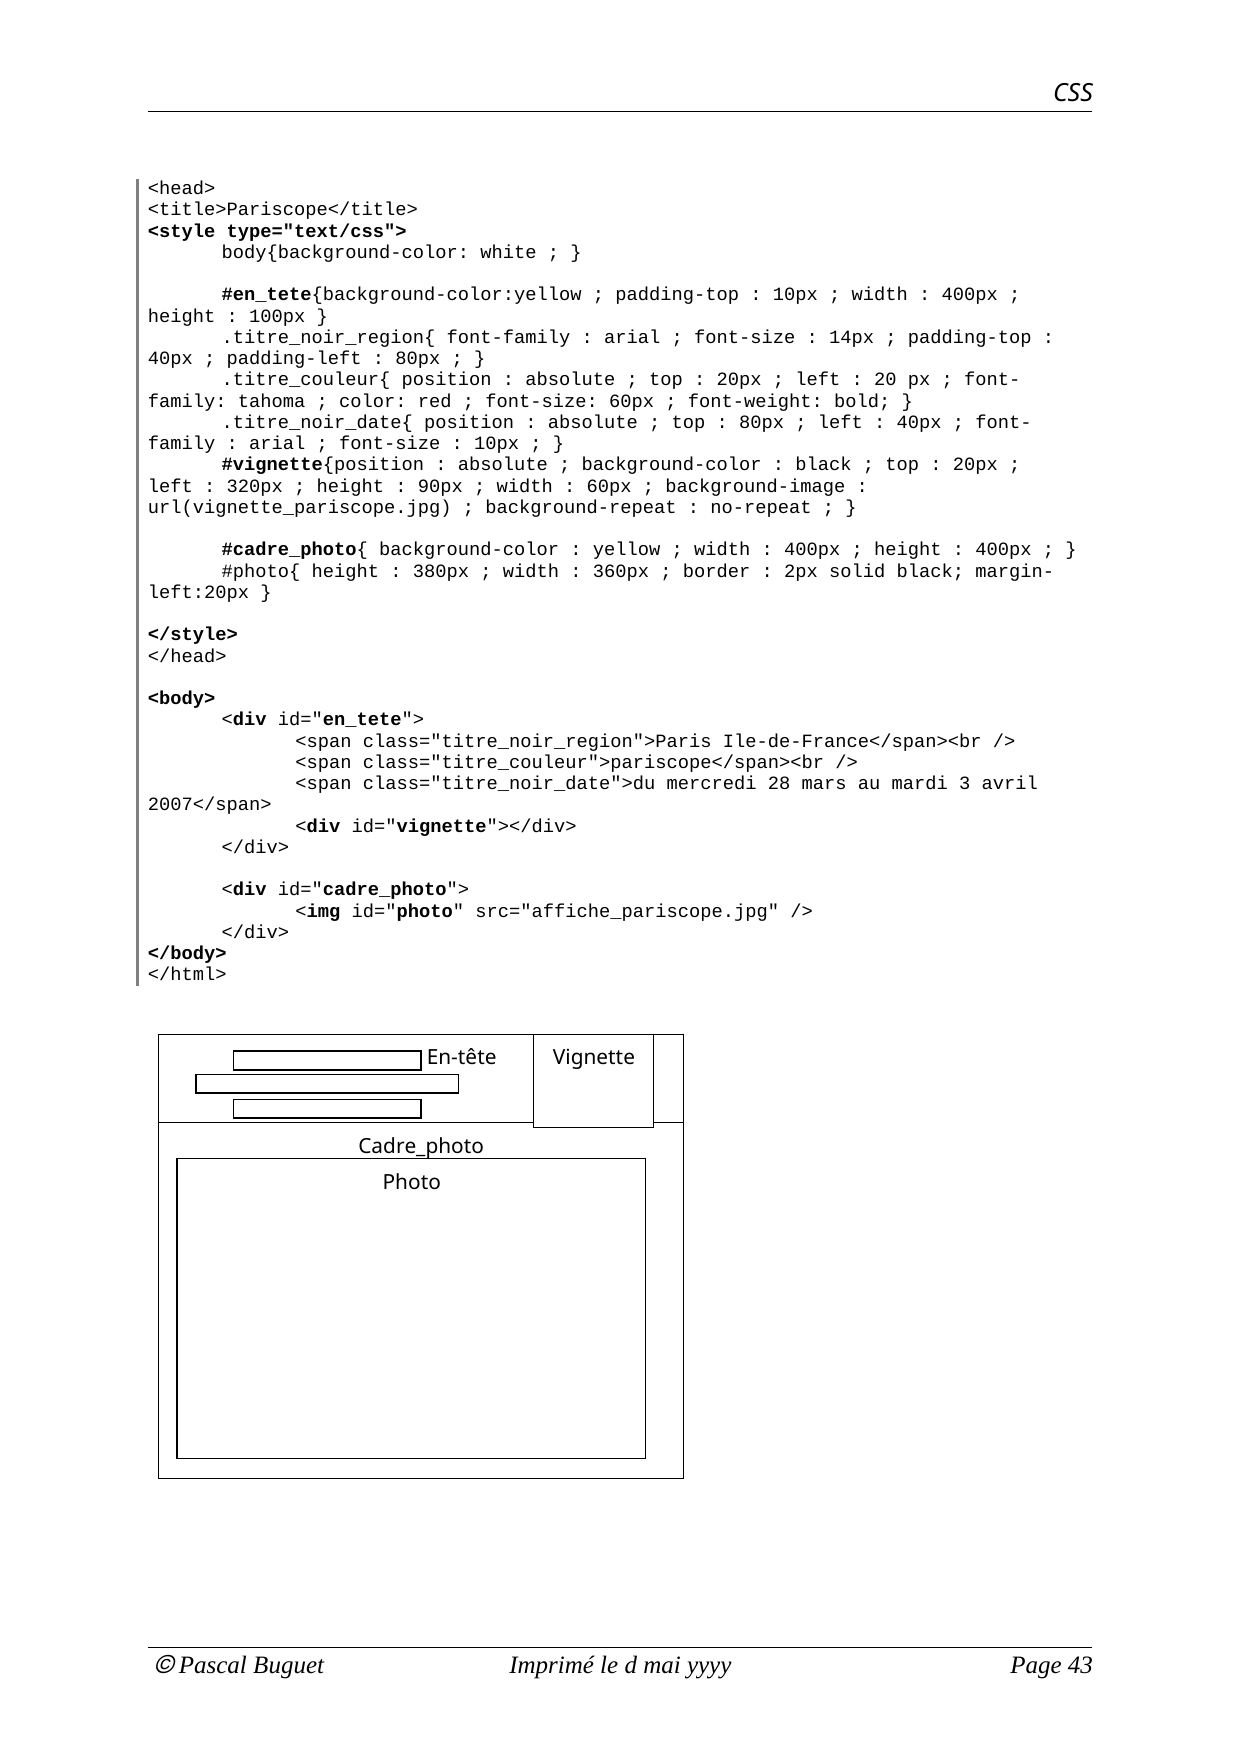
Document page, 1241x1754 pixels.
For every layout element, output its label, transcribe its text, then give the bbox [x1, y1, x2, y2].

text #cadre_photo{ background-color : yellow ; width : 400px ; height : 400px ; } [148, 540, 1092, 561]
text Vignette [549, 1042, 638, 1071]
text <span class="titre_noir_date">du mercredi 28 mars au mardi 3 avril 2007</span> [148, 774, 1092, 816]
text #vignette{position : absolute ; background-color : black ; top : 20px ; left : 320px ; height : 90px ; width : 60px ; background-image : url(vignette_pariscope.jpg) ; background-repeat : no-repeat ; } [148, 455, 1092, 519]
text <div id="cadre_photo"> [148, 880, 1092, 901]
text </div> [148, 838, 1092, 859]
text <div id="vignette"></div> [148, 816, 1092, 838]
text #en_tete{background-color:yellow ; padding-top : 10px ; width : 400px ; height : 100px } [148, 285, 1092, 328]
text </head> [148, 646, 1092, 668]
text <img id="photo" src="affiche_pariscope.jpg" /> [148, 901, 1092, 923]
text </div> [148, 923, 1092, 944]
text .titre_noir_date{ position : absolute ; top : 80px ; left : 40px ; font-family : arial ; font-size : 10px ; } [148, 413, 1092, 455]
text </style> [148, 625, 1092, 646]
text </body> [148, 944, 1092, 965]
text .titre_noir_region{ font-family : arial ; font-size : 14px ; padding-top : 40px ; padding-left : 80px ; } [148, 328, 1092, 370]
text Cadre_photo [174, 1131, 667, 1159]
text <span class="titre_noir_region">Paris Ile-de-France</span><br /> [148, 731, 1092, 753]
text #photo{ height : 380px ; width : 360px ; border : 2px solid black; margin-left:20px } [148, 561, 1092, 604]
text <div id="en_tete"> [148, 710, 1092, 731]
text <span class="titre_couleur">pariscope</span><br /> [148, 753, 1092, 774]
text <style type="text/css"> [148, 221, 1092, 243]
text En-tête [174, 1042, 533, 1071]
text <head> [148, 179, 1092, 200]
text </html> [148, 965, 1092, 986]
text <title>Pariscope</title> [148, 200, 1092, 221]
text Photo [193, 1167, 630, 1195]
text <body> [148, 689, 1092, 710]
text body{background-color: white ; } [148, 243, 1092, 264]
text [654, 1042, 667, 1071]
text .titre_couleur{ position : absolute ; top : 20px ; left : 20 px ; font-family: tahoma ; color: red ; font-size: 60px ; font-weight: bold; } [148, 370, 1092, 413]
